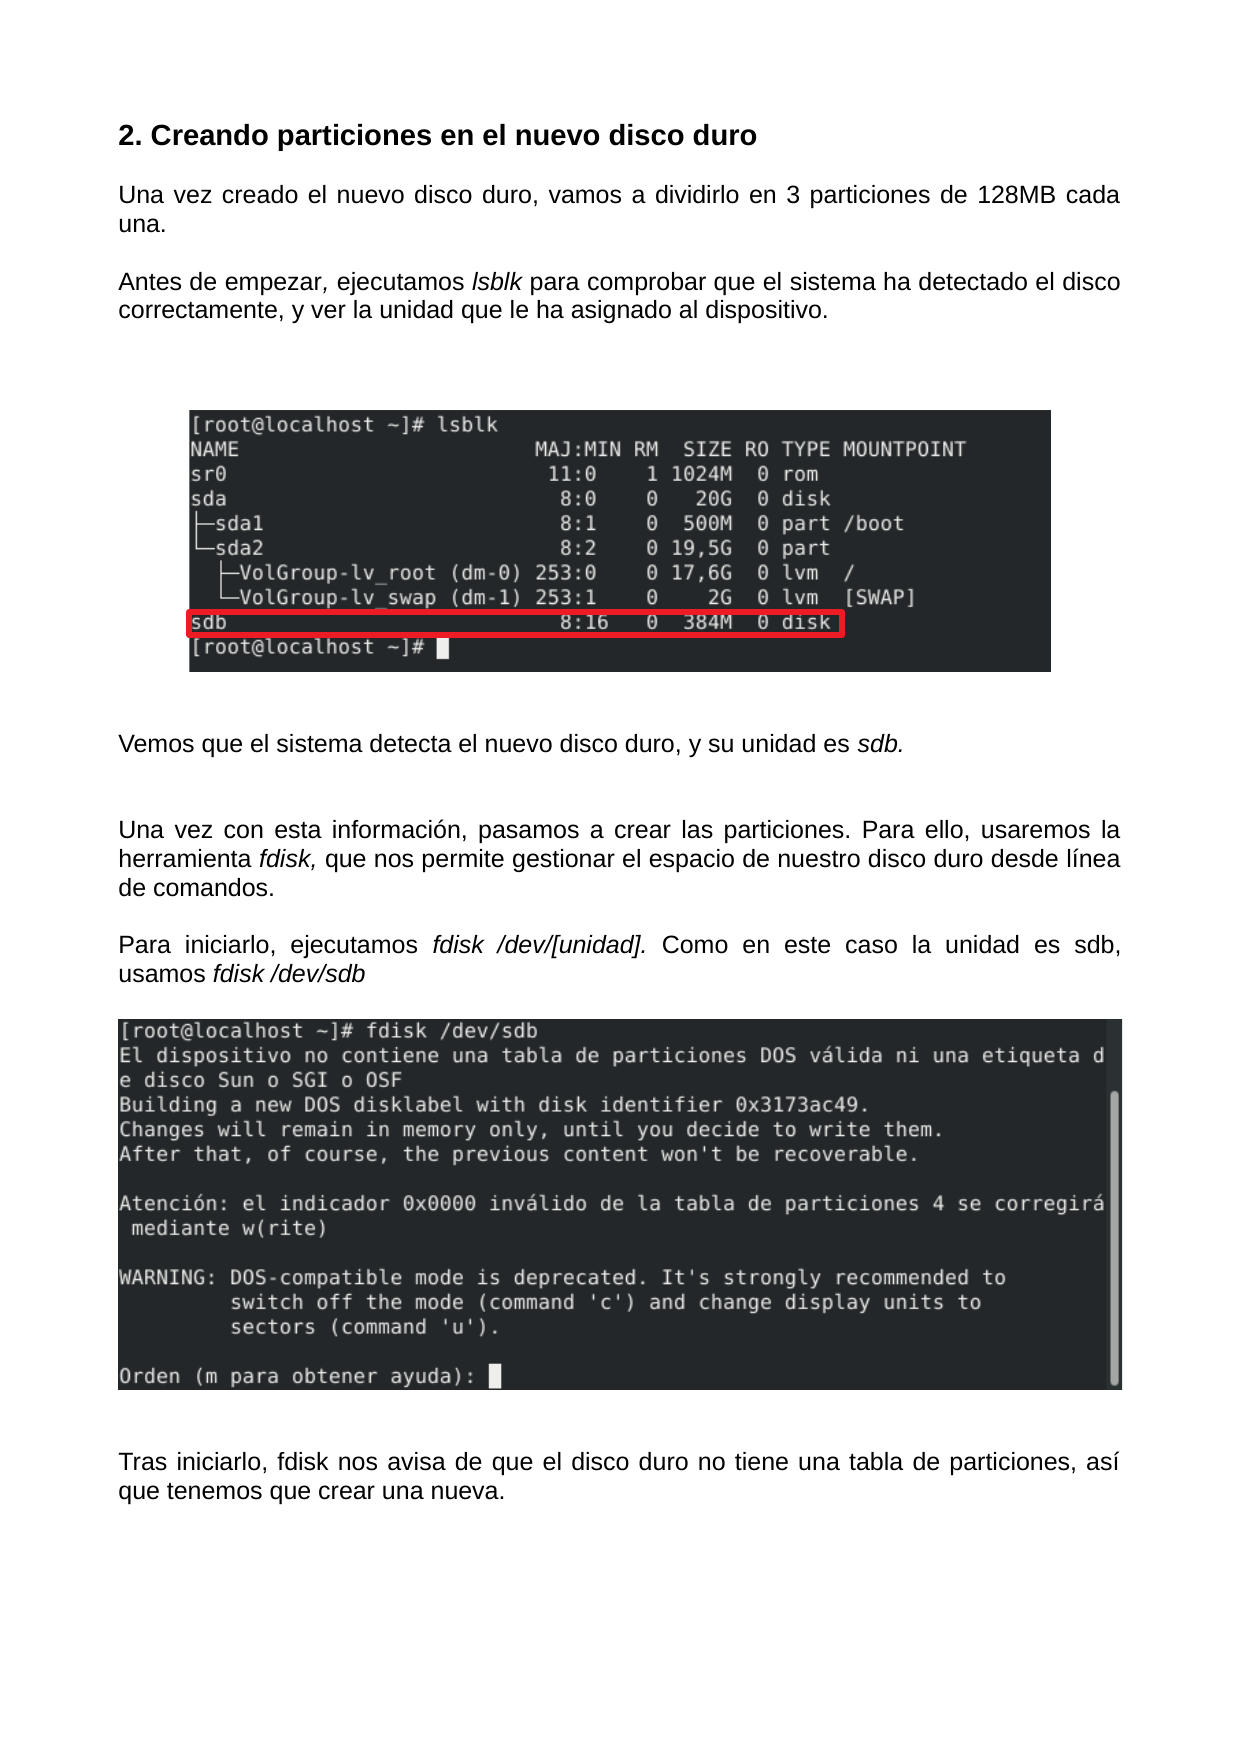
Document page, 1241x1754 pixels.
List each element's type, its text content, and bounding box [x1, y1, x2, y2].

picture [192, 615, 839, 632]
picture [189, 410, 1051, 672]
text Para iniciarlo, ejecutamos fdisk /dev/[unidad]. Como en este caso la unidad es sdb, usamos fdisk /dev/sdb [118, 930, 1122, 988]
text Tras iniciarlo, fdisk nos avisa de que el disco duro no tiene una tabla de particiones, así que tenemos que crear una nueva. [118, 1447, 1122, 1504]
text Vemos que el sistema detecta el nuevo disco duro, y su unidad es sdb. [118, 729, 1122, 758]
text Una vez con esta información, pasamos a crear las particiones. Para ello, usaremos la herramienta fdisk, que nos permite gestionar el espacio de nuestro disco duro desde línea de comandos. [118, 815, 1122, 901]
text Antes de empezar, ejecutamos lsblk para comprobar que el sistema ha detectado el disco correctamente, y ver la unidad que le ha asignado al dispositivo. [118, 267, 1122, 324]
text Una vez creado el nuevo disco duro, vamos a dividirlo en 3 particiones de 128MB cada una. [118, 180, 1122, 238]
text 2. Creando particiones en el nuevo disco duro [118, 118, 1122, 152]
picture [118, 1019, 1123, 1390]
